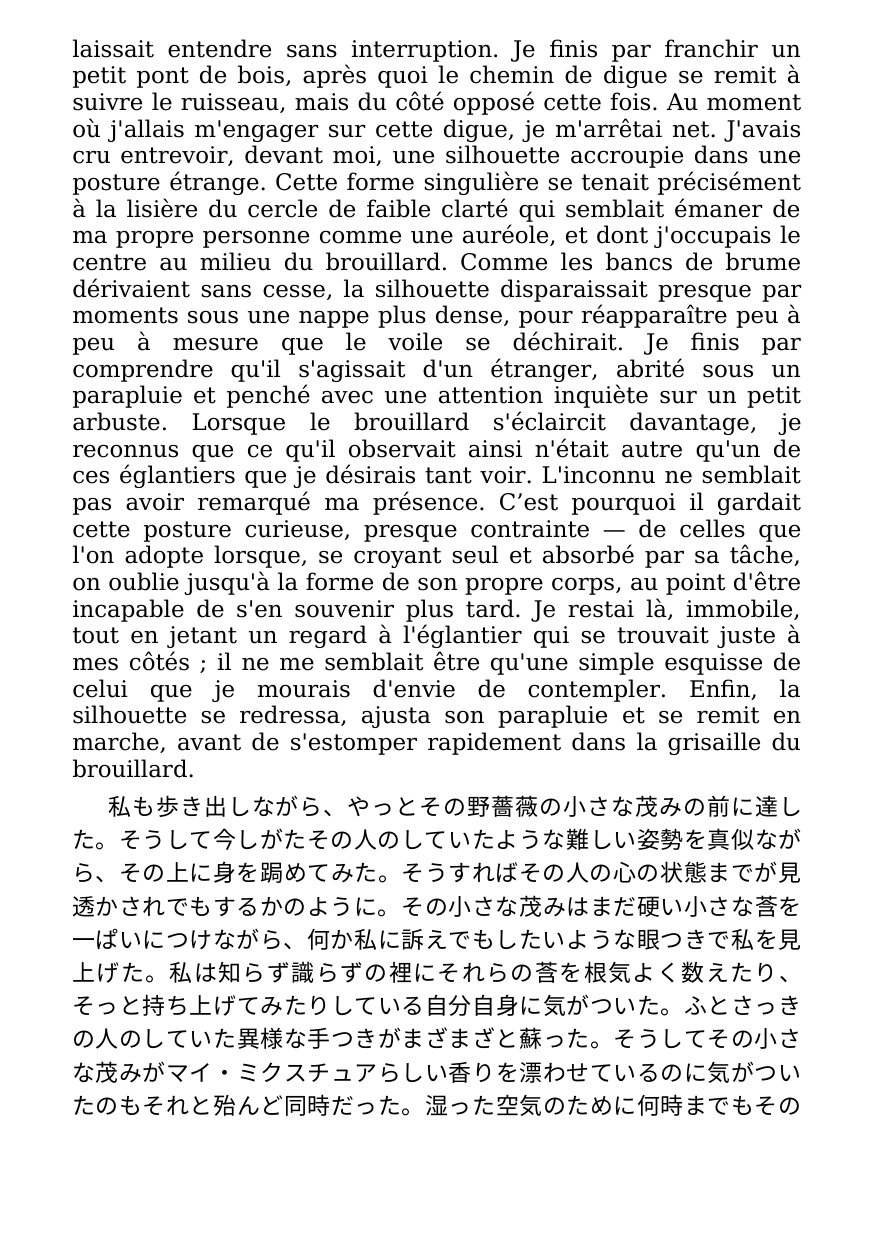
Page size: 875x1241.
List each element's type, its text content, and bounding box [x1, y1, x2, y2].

text laissait entendre sans interruption. Je finis par franchir un petit pont de bois, après quoi le chemin de digue se remit à suivre le ruisseau, mais du côté opposé cette fois. Au moment où j'allais m'engager sur cette digue, je m'arrêtai net. J'avais cru entrevoir, devant moi, une silhouette accroupie dans une posture étrange. Cette forme singulière se tenait précisément à la lisière du cercle de faible clarté qui semblait émaner de ma propre personne comme une auréole, et dont j'occupais le centre au milieu du brouillard. Comme les bancs de brume dérivaient sans cesse, la silhouette disparaissait presque par moments sous une nappe plus dense, pour réapparaître peu à peu à mesure que le voile se déchirait. Je finis par comprendre qu'il s'agissait d'un étranger, abrité sous un parapluie et penché avec une attention inquiète sur un petit arbuste. Lorsque le brouillard s'éclaircit davantage, je reconnus que ce qu'il observait ainsi n'était autre qu'un de ces églantiers que je désirais tant voir. L'inconnu ne semblait pas avoir remarqué ma présence. C’est pourquoi il gardait cette posture curieuse, presque contrainte — de celles que l'on adopte lorsque, se croyant seul et absorbé par sa tâche, on oublie jusqu'à la forme de son propre corps, au point d'être incapable de s'en souvenir plus tard. Je restai là, immobile, tout en jetant un regard à l'églantier qui se trouvait juste à mes côtés ; il ne me semblait être qu'une simple esquisse de celui que je mourais d'envie de contempler. Enfin, la silhouette se redressa, ajusta son parapluie et se remit en marche, avant de s'estomper rapidement dans la grisaille du brouillard. [72, 36, 802, 783]
text 私も歩き出しながら、やっとその野薔薇の小さな茂みの前に達した。そうして今しがたその人のしていたような難しい姿勢を真似ながら、その上に身を跼めてみた。そうすればその人の心の状態までが見透かされでもするかのように。その小さな茂みはまだ硬い小さな莟を一ぱいにつけながら、何か私に訴えでもしたいような眼つきで私を見上げた。私は知らず識らずの裡にそれらの莟を根気よく数えたり、そっと持ち上げてみたりしている自分自身に気がついた。ふとさっきの人のしていた異様な手つきがまざまざと蘇った。そうしてその小さな茂みがマイ・ミクスチュアらしい香りを漂わせているのに気がついたのもそれと殆んど同時だった。湿った空気のために何時までもその [72, 789, 802, 1121]
